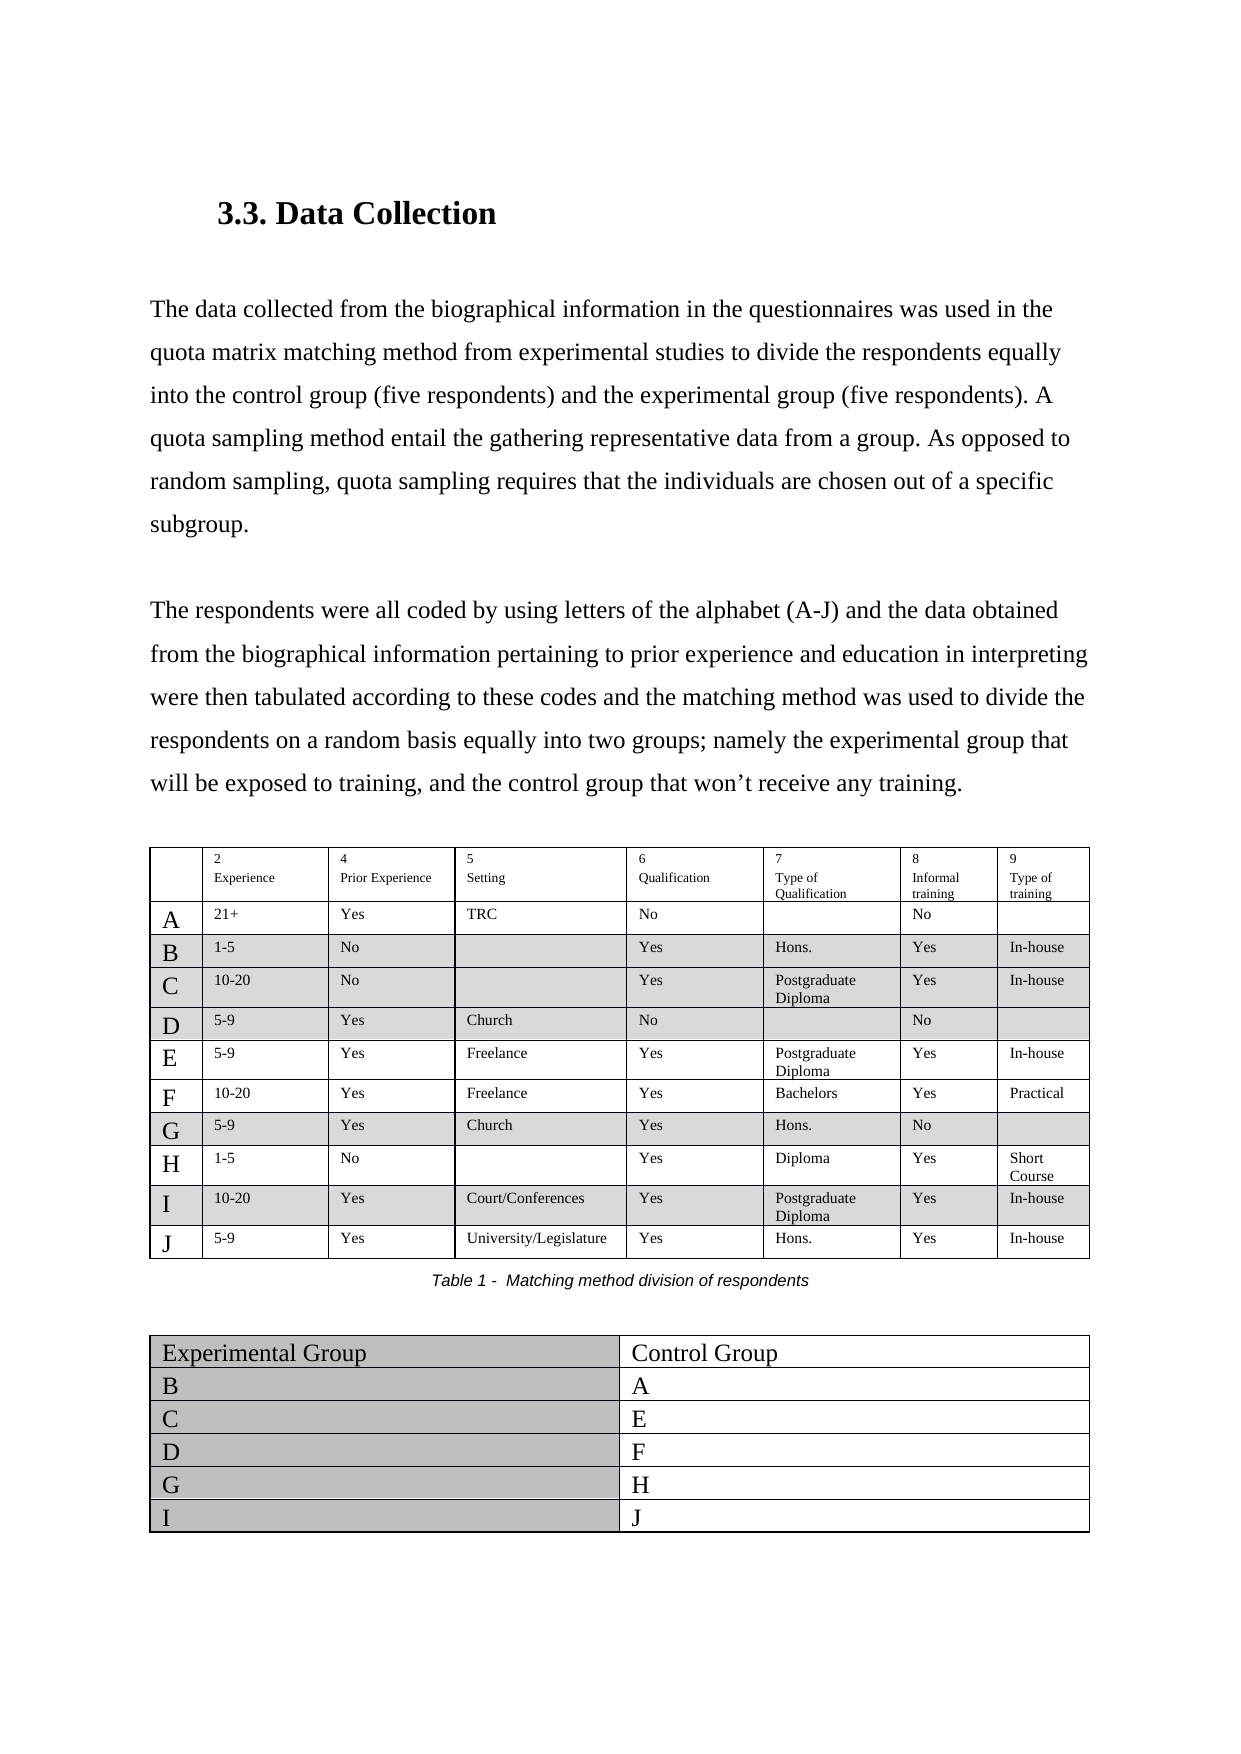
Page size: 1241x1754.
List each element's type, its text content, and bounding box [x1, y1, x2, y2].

table_cell [764, 902, 900, 934]
table_cell Yes [901, 1080, 997, 1112]
table_header 7 Type of Qualification [764, 848, 900, 901]
table_cell No [627, 1008, 763, 1039]
table_cell [998, 902, 1089, 934]
table_header [151, 848, 202, 901]
table_cell J [151, 1226, 202, 1258]
table_cell Church [456, 1113, 626, 1145]
table_cell I [151, 1186, 202, 1225]
table_cell Postgraduate Diploma [764, 968, 900, 1007]
table_cell 21+ [203, 902, 328, 934]
table_cell Yes [329, 1186, 454, 1225]
table_cell Yes [329, 1041, 454, 1079]
table_cell Yes [901, 1186, 997, 1225]
table_cell Yes [627, 935, 763, 967]
table_cell H [620, 1467, 1089, 1498]
table_cell University/Legislature [456, 1226, 626, 1258]
table_cell Freelance [456, 1041, 626, 1079]
table_cell 5-9 [203, 1113, 328, 1145]
table_cell [764, 1008, 900, 1039]
table_cell 5-9 [203, 1041, 328, 1079]
table_header 9 Type of training [998, 848, 1089, 901]
table_cell No [329, 1146, 454, 1185]
table_cell [456, 968, 626, 1007]
table_cell Yes [329, 1113, 454, 1145]
text The data collected from the biographical information in the questionnaires was used in the quota matrix matching method from experimental studies to divide the respondents equally into the control group (five respondents) and the experimental group (five respondents). A quota sampling method entail the gathering representative data from a group. As opposed to random sampling, quota sampling requires that the individuals are chosen out of a specific subgroup. [150, 294, 1090, 538]
table_cell No [329, 968, 454, 1007]
table_cell F [151, 1080, 202, 1112]
table_cell Bachelors [764, 1080, 900, 1112]
table_cell In-house [998, 968, 1089, 1007]
table_cell TRC [456, 902, 626, 934]
table_cell 10-20 [203, 968, 328, 1007]
table_cell Yes [329, 1008, 454, 1039]
table_cell B [151, 935, 202, 967]
table_cell Hons. [764, 1226, 900, 1258]
table_cell Yes [627, 1226, 763, 1258]
table_cell Hons. [764, 935, 900, 967]
table_cell Yes [329, 1226, 454, 1258]
text 3.3. Data Collection [150, 193, 1090, 231]
table_cell 5-9 [203, 1008, 328, 1039]
table_cell G [151, 1467, 619, 1498]
table_cell C [151, 968, 202, 1007]
table_cell Postgraduate Diploma [764, 1041, 900, 1079]
table_cell Yes [329, 902, 454, 934]
table_cell Yes [901, 1226, 997, 1258]
table_cell No [901, 1113, 997, 1145]
table_header 2 Experience [203, 848, 328, 901]
table_cell Freelance [456, 1080, 626, 1112]
table_cell In-house [998, 1041, 1089, 1079]
table_cell Diploma [764, 1146, 900, 1185]
table_cell Yes [901, 968, 997, 1007]
table_cell 10-20 [203, 1186, 328, 1225]
table_header Experimental Group [151, 1336, 619, 1367]
table_cell D [151, 1008, 202, 1039]
table_cell B [151, 1368, 619, 1400]
table_header Control Group [620, 1336, 1089, 1367]
table_cell [998, 1008, 1089, 1039]
table_cell I [151, 1500, 619, 1531]
table_cell J [620, 1500, 1089, 1531]
table_cell Yes [627, 1113, 763, 1145]
table_cell [456, 1146, 626, 1185]
table_cell No [329, 935, 454, 967]
table_cell Yes [901, 1041, 997, 1079]
table_cell Yes [901, 1146, 997, 1185]
table_header 6 Qualification [627, 848, 763, 901]
table_cell In-house [998, 1186, 1089, 1225]
table_cell C [151, 1401, 619, 1433]
table_cell A [151, 902, 202, 934]
table_cell E [620, 1401, 1089, 1433]
table_cell F [620, 1434, 1089, 1466]
table_cell Court/Conferences [456, 1186, 626, 1225]
table_cell 1-5 [203, 935, 328, 967]
table_cell Yes [901, 935, 997, 967]
table_cell Hons. [764, 1113, 900, 1145]
text The respondents were all coded by using letters of the alphabet (A-J) and the data obtained from the biographical information pertaining to prior experience and education in interpreting were then tabulated according to these codes and the matching method was used to divide the respondents on a random basis equally into two groups; namely the experimental group that will be exposed to training, and the control group that won’t receive any training. [150, 596, 1090, 797]
table_cell 1-5 [203, 1146, 328, 1185]
table_cell No [627, 902, 763, 934]
table_cell Yes [627, 1041, 763, 1079]
table_cell 10-20 [203, 1080, 328, 1112]
table_cell No [901, 1008, 997, 1039]
table_cell [998, 1113, 1089, 1145]
table_cell No [901, 902, 997, 934]
table_header 5 Setting [456, 848, 626, 901]
table_cell 5-9 [203, 1226, 328, 1258]
table_header 8 Informal training [901, 848, 997, 901]
table_cell Yes [627, 1080, 763, 1112]
table_cell Yes [627, 1146, 763, 1185]
table_cell Practical [998, 1080, 1089, 1112]
table_cell D [151, 1434, 619, 1466]
table_cell A [620, 1368, 1089, 1400]
table_cell Yes [627, 1186, 763, 1225]
table_cell In-house [998, 1226, 1089, 1258]
table_cell In-house [998, 935, 1089, 967]
table_cell Short Course [998, 1146, 1089, 1185]
table_cell G [151, 1113, 202, 1145]
table_cell Church [456, 1008, 626, 1039]
table_cell Yes [627, 968, 763, 1007]
table_cell E [151, 1041, 202, 1079]
table_cell [456, 935, 626, 967]
table_cell H [151, 1146, 202, 1185]
table_header 4 Prior Experience [329, 848, 454, 901]
table_cell Postgraduate Diploma [764, 1186, 900, 1225]
table_cell Yes [329, 1080, 454, 1112]
text Table 1 - Matching method division of respondents [150, 1271, 1090, 1290]
